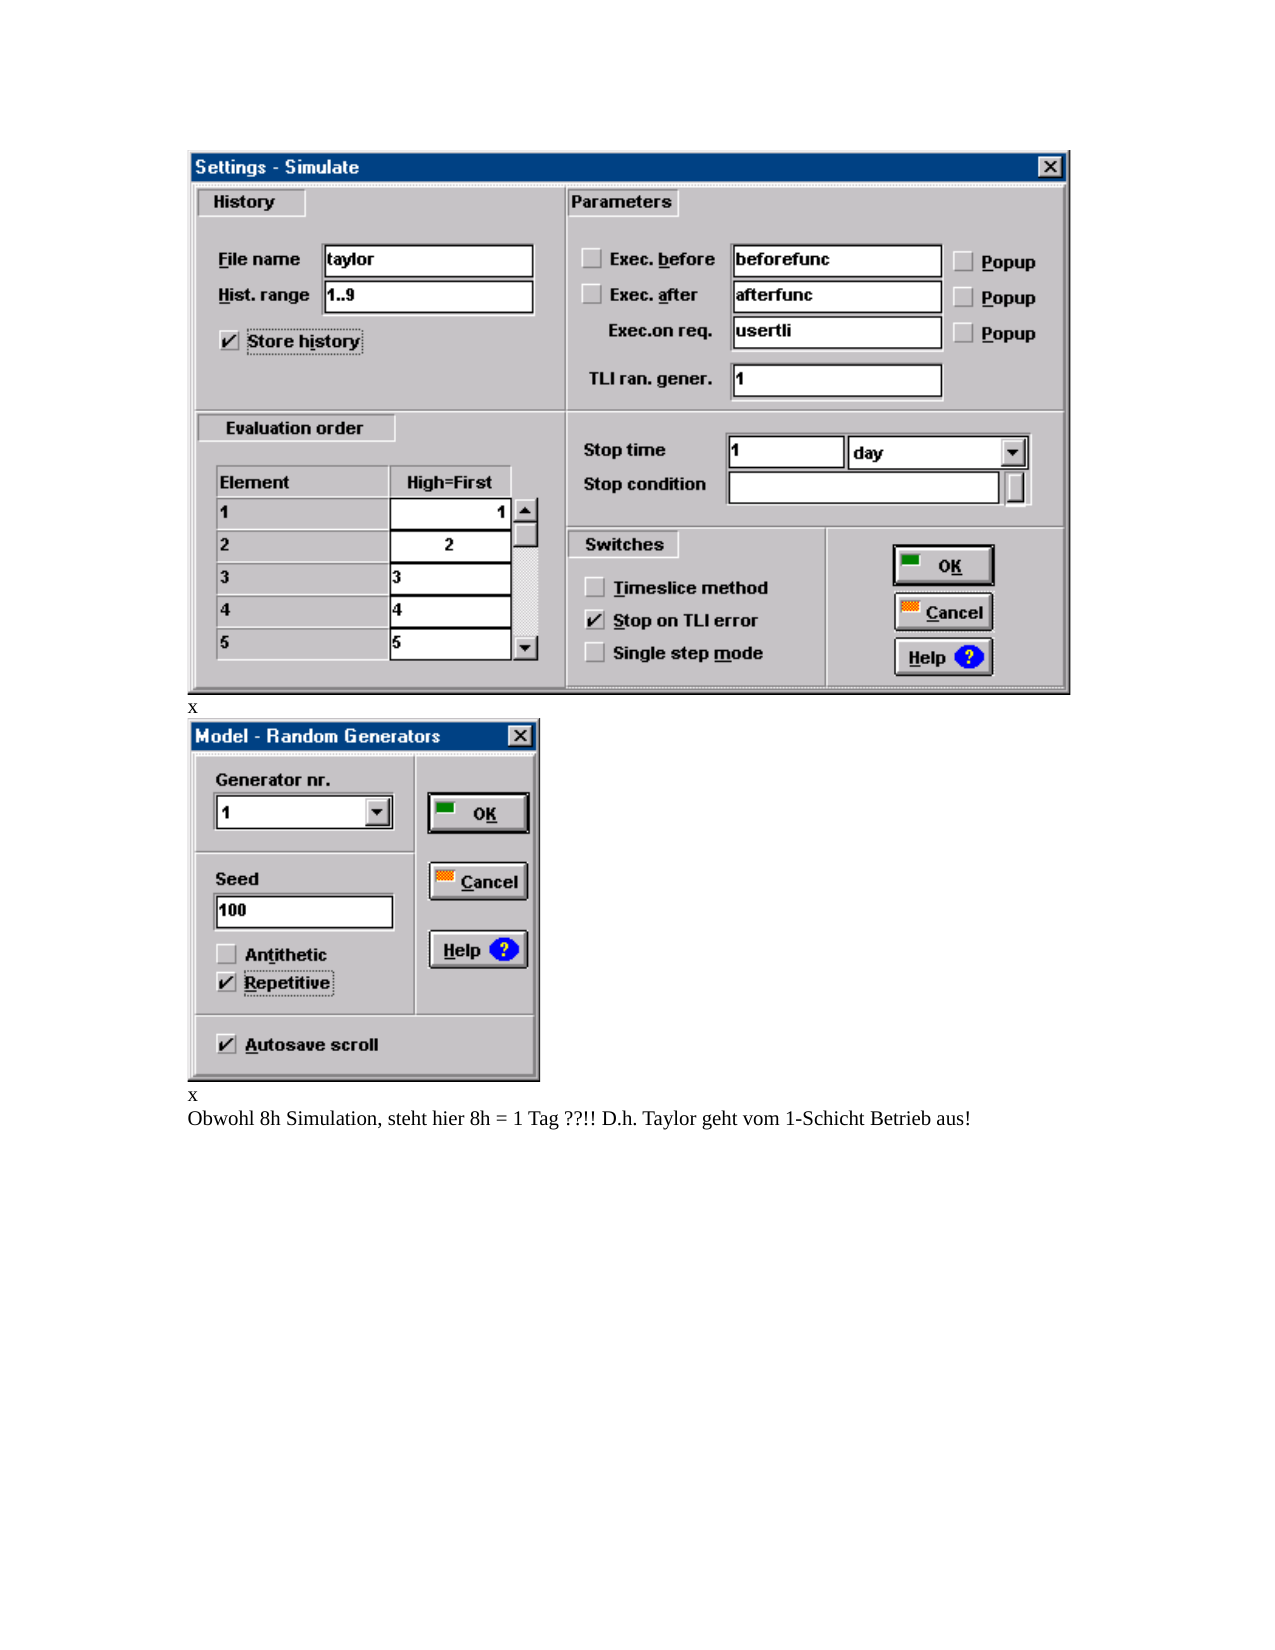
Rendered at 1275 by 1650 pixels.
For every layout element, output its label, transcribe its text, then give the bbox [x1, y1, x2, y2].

text x [187, 1082, 1087, 1106]
text Obwohl 8h Simulation, steht hier 8h = 1 Tag ??!! D.h. Taylor geht vom 1-Schicht Betrieb aus! [187, 1106, 1087, 1130]
text x [187, 694, 1087, 718]
